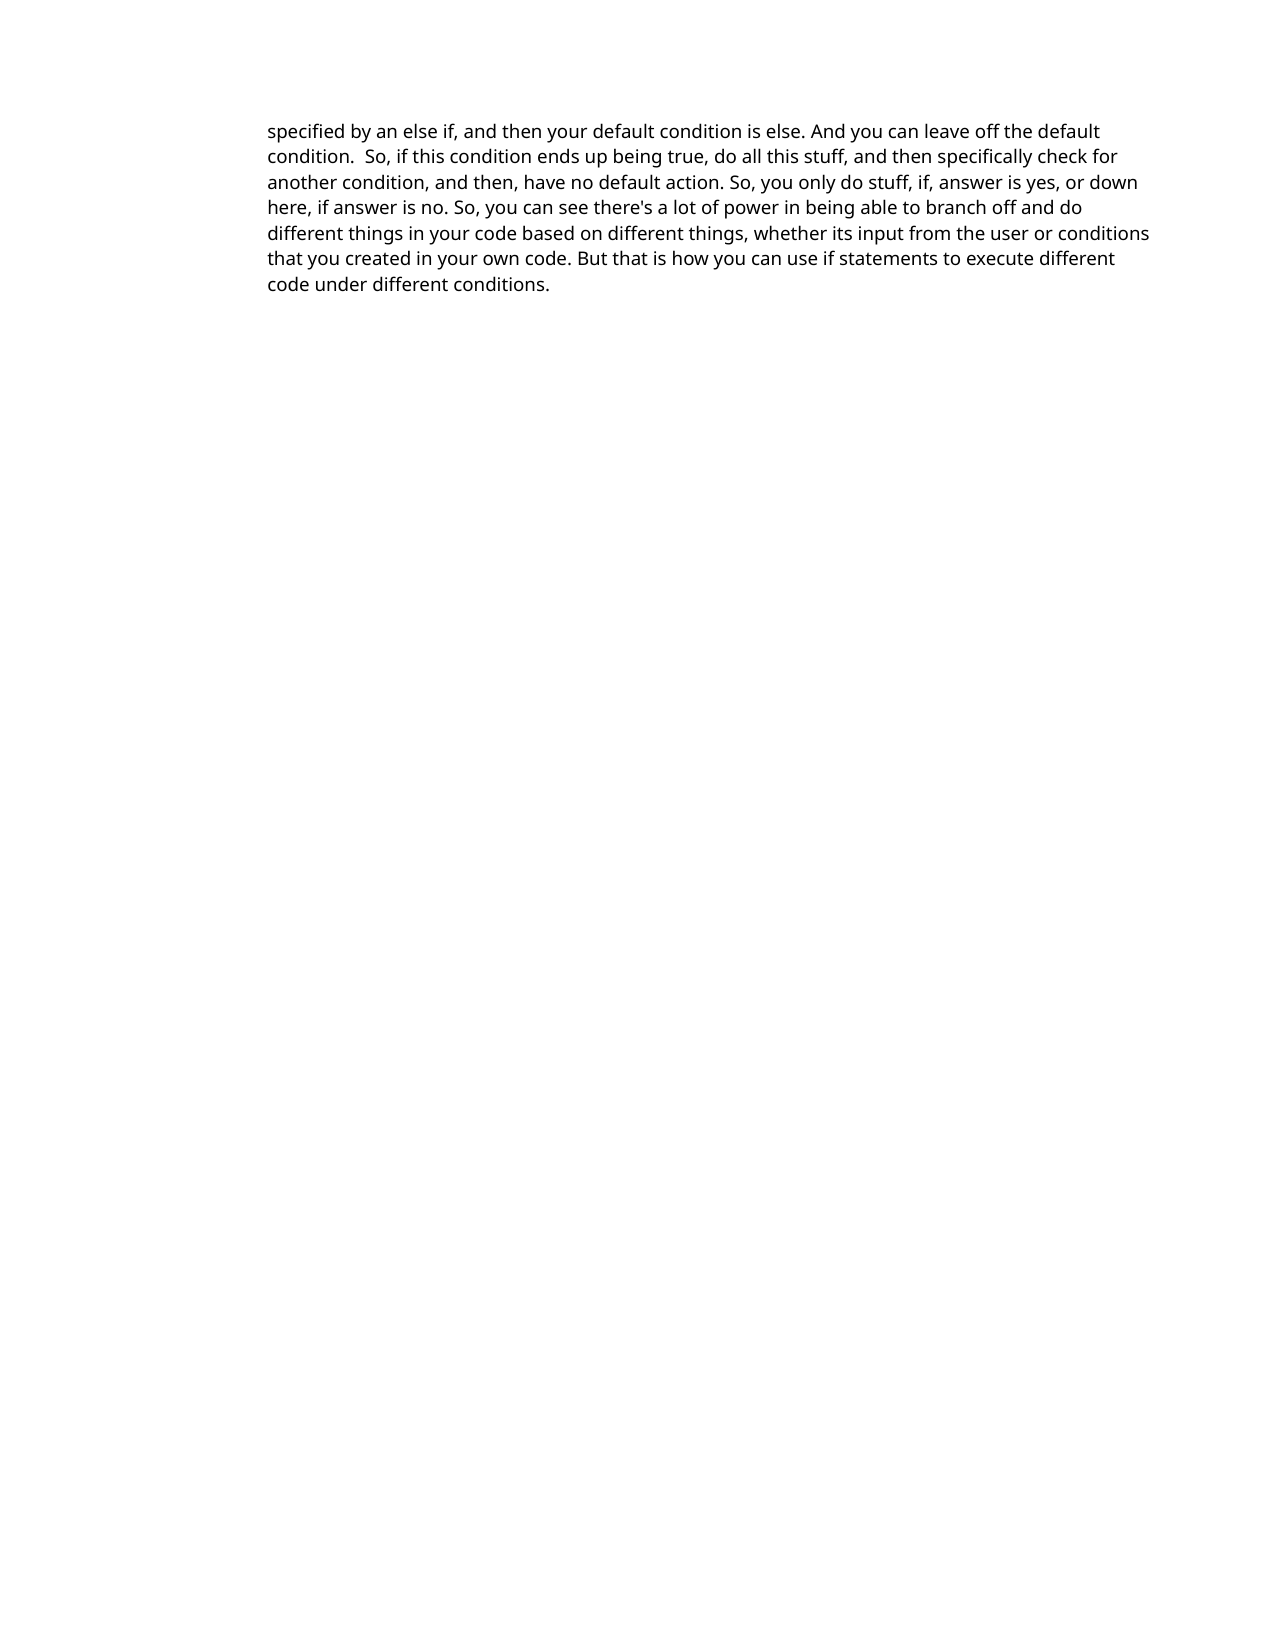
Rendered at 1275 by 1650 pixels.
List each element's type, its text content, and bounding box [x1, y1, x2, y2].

list specified by an else if, and then your default condition is else. And you can leave off the default condition. So, if this condition ends up being true, do all this stuff, and then specifically check for another condition, and then, have no default action. So, you only do stuff, if, answer is yes, or down here, if answer is no. So, you can see there's a lot of power in being able to branch off and do different things in your code based on different things, whether its input from the user or conditions that you created in your own code. But that is how you can use if statements to execute different code under different conditions. [229, 118, 1157, 297]
